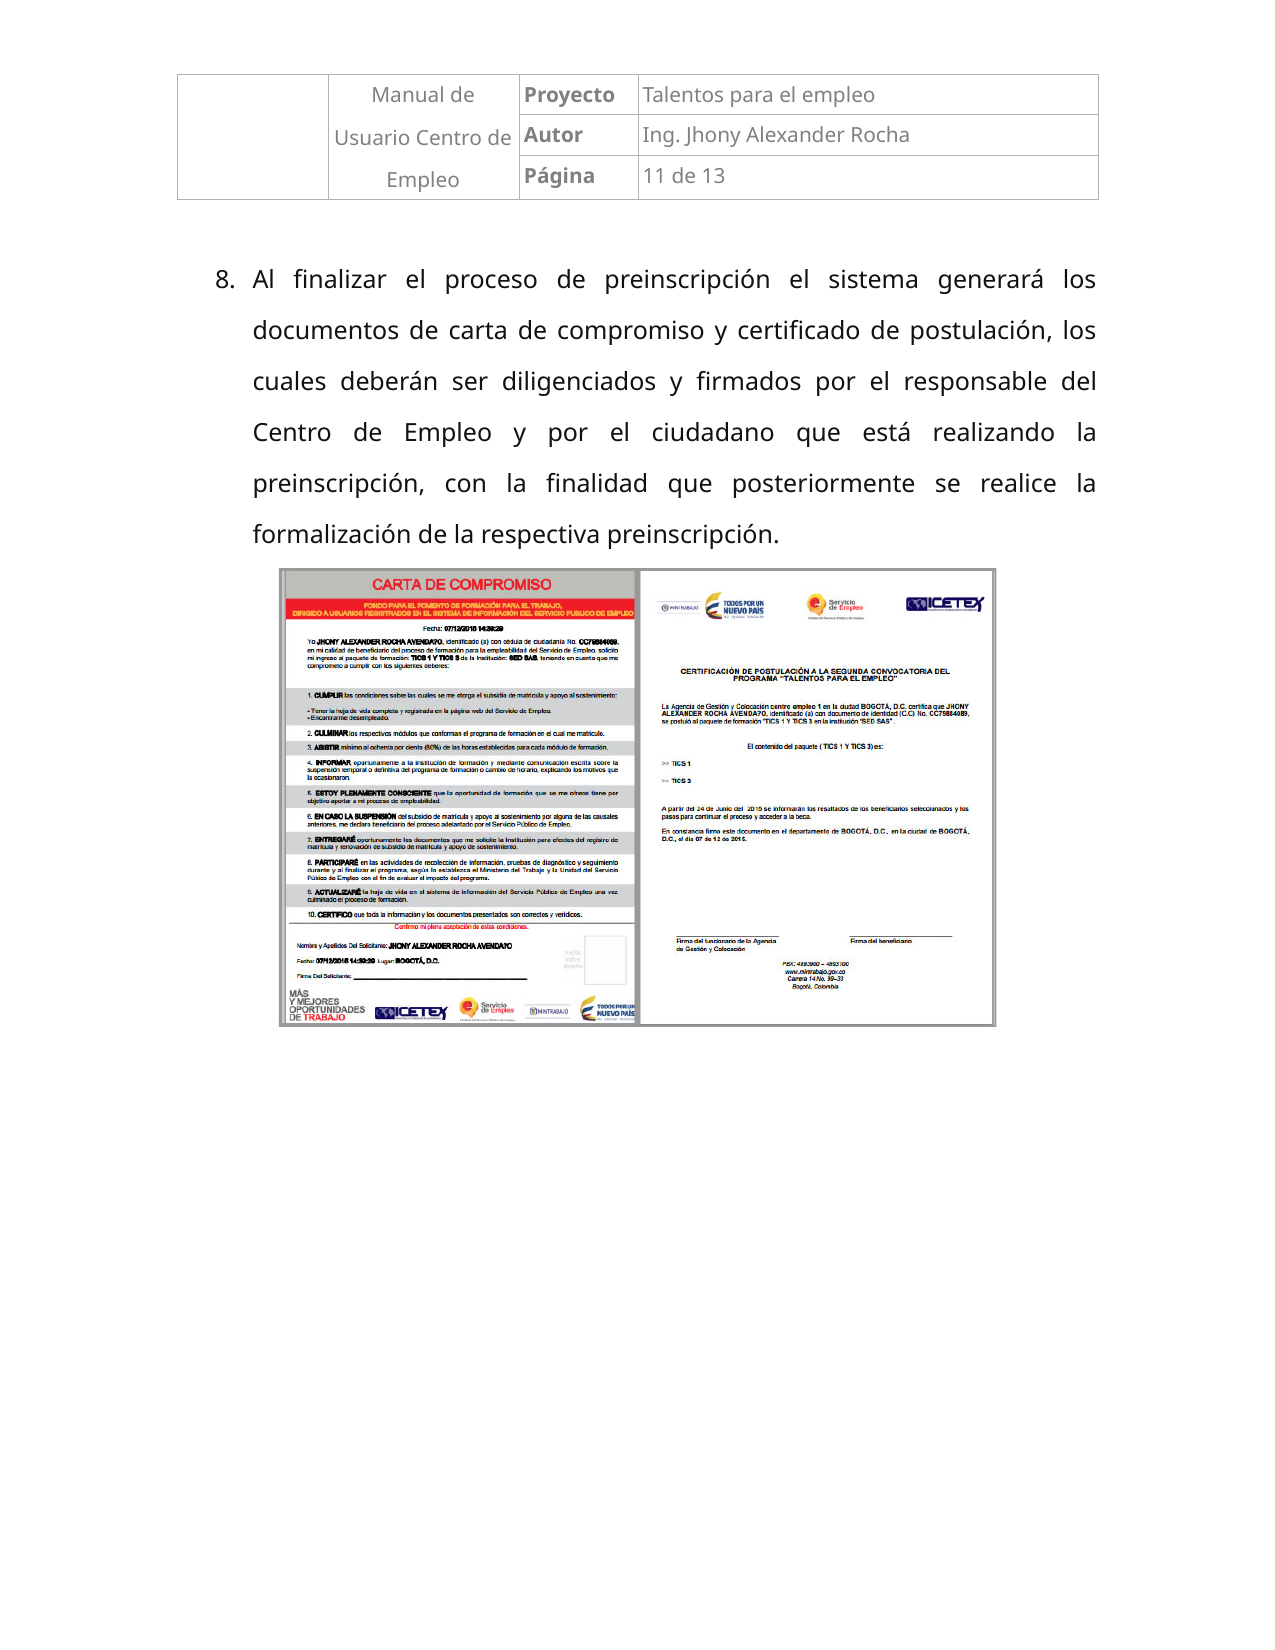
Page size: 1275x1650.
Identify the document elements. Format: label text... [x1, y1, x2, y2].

list Al finalizar el proceso de preinscripción el sistema generará los documentos de carta de compromiso y certificado de postulación, los cuales deberán ser diligenciados y firmados por el responsable del Centro de Empleo y por el ciudadano que está realizando la preinscripción, con la finalidad que posteriormente se realice la formalización de la respectiva preinscripción. [215, 262, 1098, 551]
picture [278, 568, 997, 1027]
